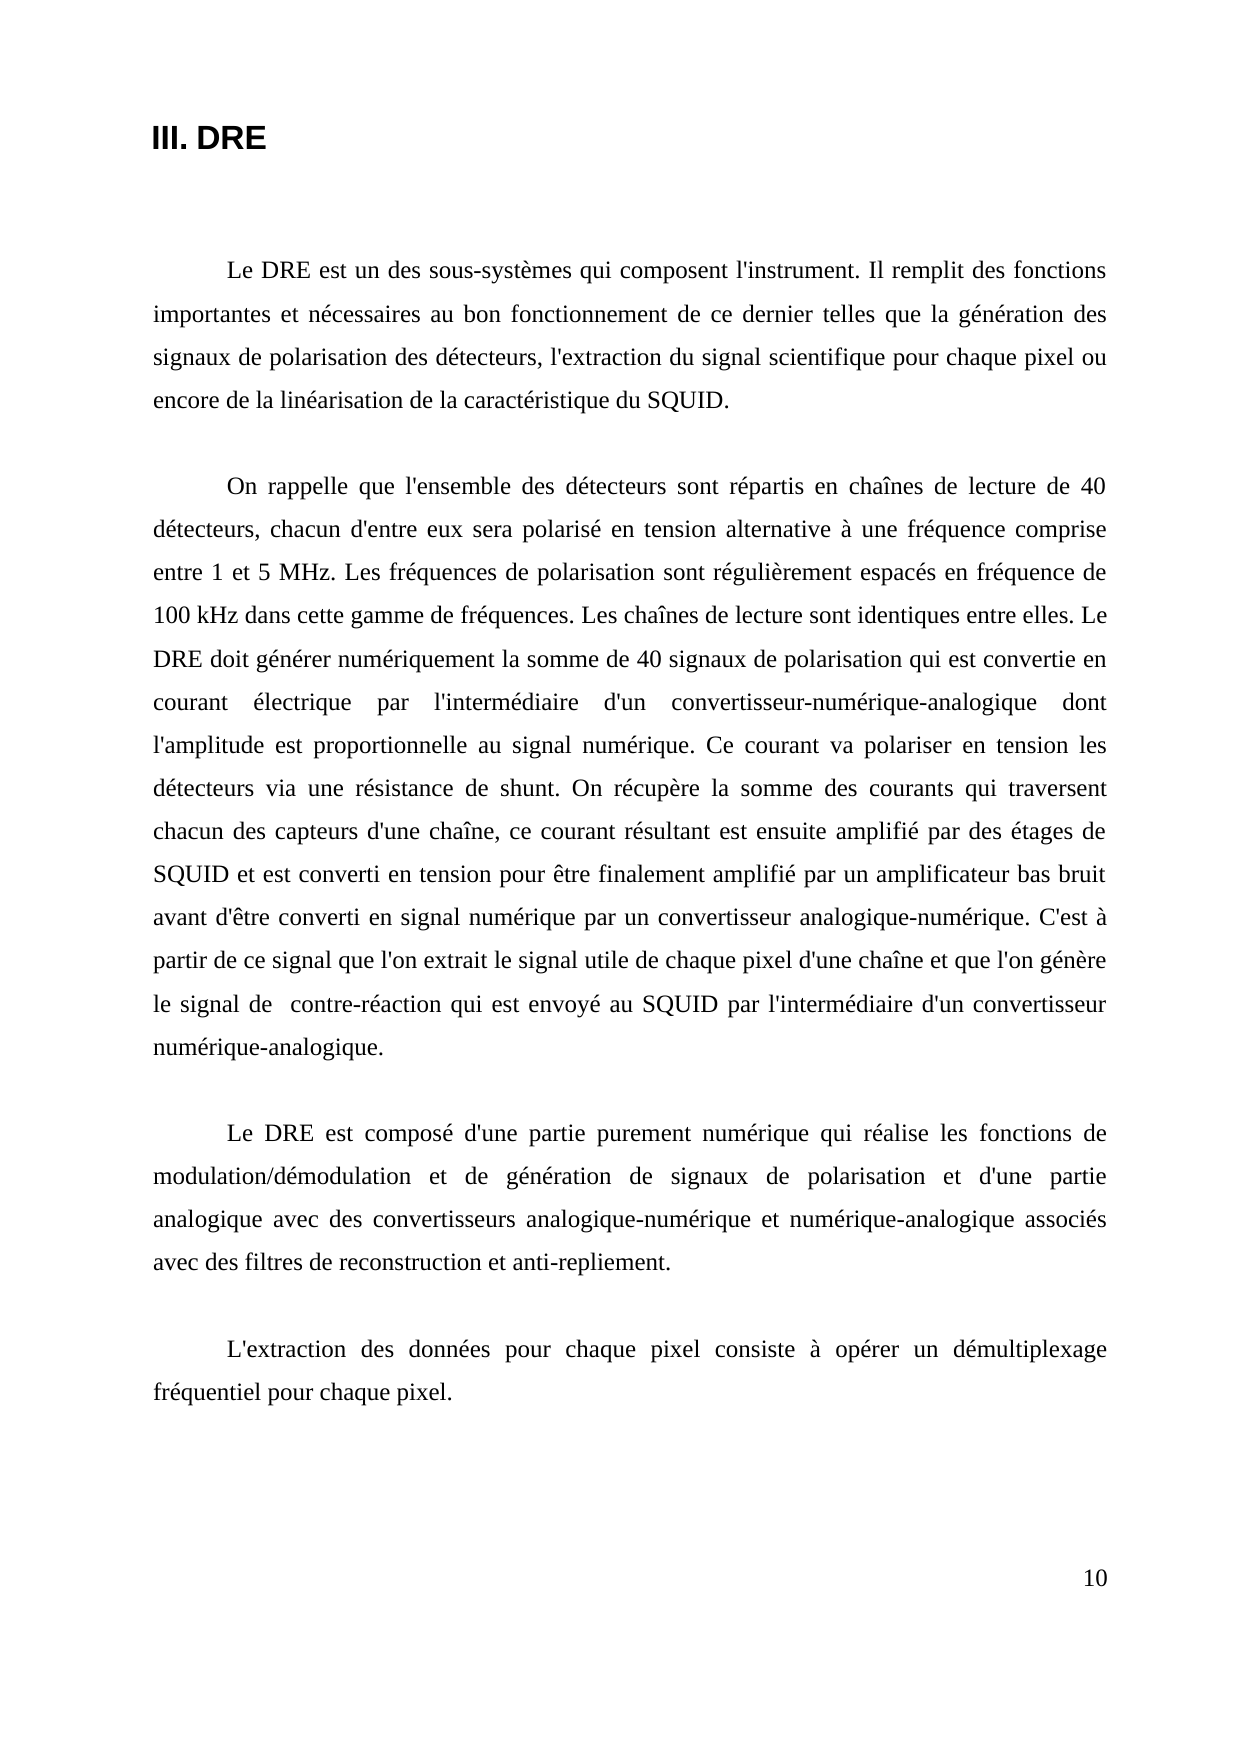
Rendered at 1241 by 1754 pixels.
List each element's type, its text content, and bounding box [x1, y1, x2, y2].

subtitle III. DRE [151, 118, 1108, 157]
text Le DRE est composé d'une partie purement numérique qui réalise les fonctions de modulation/démodulation et de génération de signaux de polarisation et d'une partie analogique avec des convertisseurs analogique-numérique et numérique-analogique associés avec des filtres de reconstruction et anti-repliement. [153, 1118, 1108, 1276]
text L'extraction des données pour chaque pixel consiste à opérer un démultiplexage fréquentiel pour chaque pixel. [153, 1334, 1108, 1406]
text On rappelle que l'ensemble des détecteurs sont répartis en chaînes de lecture de 40 détecteurs, chacun d'entre eux sera polarisé en tension alternative à une fréquence comprise entre 1 et 5 MHz. Les fréquences de polarisation sont régulièrement espacés en fréquence de 100 kHz dans cette gamme de fréquences. Les chaînes de lecture sont identiques entre elles. Le DRE doit générer numériquement la somme de 40 signaux de polarisation qui est convertie en courant électrique par l'intermédiaire d'un convertisseur-numérique-analogique dont l'amplitude est proportionnelle au signal numérique. Ce courant va polariser en tension les détecteurs via une résistance de shunt. On récupère la somme des courants qui traversent chacun des capteurs d'une chaîne, ce courant résultant est ensuite amplifié par des étages de SQUID et est converti en tension pour être finalement amplifié par un amplificateur bas bruit avant d'être converti en signal numérique par un convertisseur analogique-numérique. C'est à partir de ce signal que l'on extrait le signal utile de chaque pixel d'une chaîne et que l'on génère le signal de contre-réaction qui est envoyé au SQUID par l'intermédiaire d'un convertisseur numérique-analogique. [153, 471, 1108, 1061]
text Le DRE est un des sous-systèmes qui composent l'instrument. Il remplit des fonctions importantes et nécessaires au bon fonctionnement de ce dernier telles que la génération des signaux de polarisation des détecteurs, l'extraction du signal scientifique pour chaque pixel ou encore de la linéarisation de la caractéristique du SQUID. [153, 256, 1108, 414]
